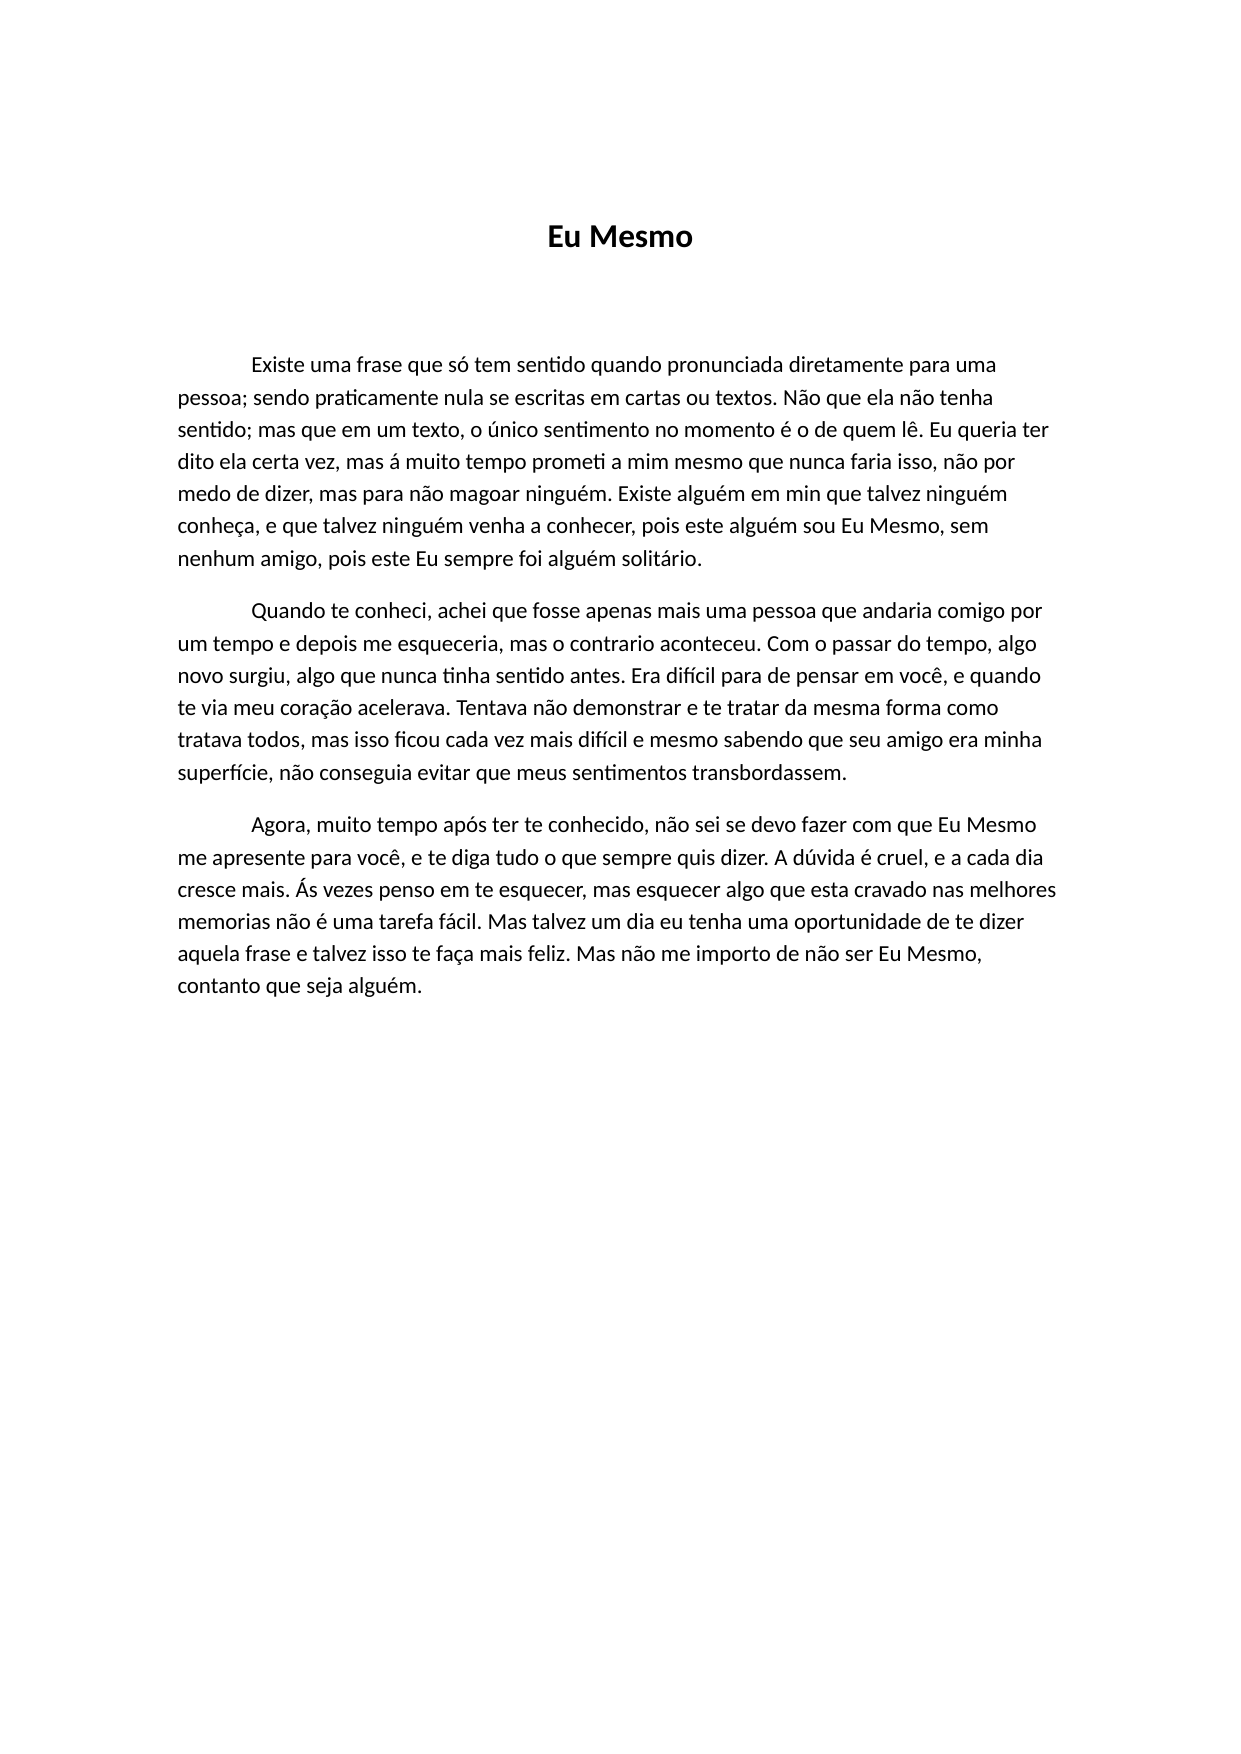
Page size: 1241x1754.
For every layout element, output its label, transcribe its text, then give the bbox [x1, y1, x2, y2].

text Quando te conheci, achei que fosse apenas mais uma pessoa que andaria comigo por um tempo e depois me esqueceria, mas o contrario aconteceu. Com o passar do tempo, algo novo surgiu, algo que nunca tinha sentido antes. Era difícil para de pensar em você, e quando te via meu coração acelerava. Tentava não demonstrar e te tratar da mesma forma como tratava todos, mas isso ficou cada vez mais difícil e mesmo sabendo que seu amigo era minha superfície, não conseguia evitar que meus sentimentos transbordassem. [177, 597, 1063, 786]
text Existe uma frase que só tem sentido quando pronunciada diretamente para uma pessoa; sendo praticamente nula se escritas em cartas ou textos. Não que ela não tenha sentido; mas que em um texto, o único sentimento no momento é o de quem lê. Eu queria ter dito ela certa vez, mas á muito tempo prometi a mim mesmo que nunca faria isso, não por medo de dizer, mas para não magoar ninguém. Existe alguém em min que talvez ninguém conheça, e que talvez ninguém venha a conhecer, pois este alguém sou Eu Mesmo, sem nenhum amigo, pois este Eu sempre foi alguém solitário. [177, 351, 1063, 572]
text Eu Mesmo [177, 215, 1063, 256]
text Agora, muito tempo após ter te conhecido, não sei se devo fazer com que Eu Mesmo me apresente para você, e te diga tudo o que sempre quis dizer. A dúvida é cruel, e a cada dia cresce mais. Ás vezes penso em te esquecer, mas esquecer algo que esta cravado nas melhores memorias não é uma tarefa fácil. Mas talvez um dia eu tenha uma oportunidade de te dizer aquela frase e talvez isso te faça mais feliz. Mas não me importo de não ser Eu Mesmo, contanto que seja alguém. [177, 811, 1063, 999]
